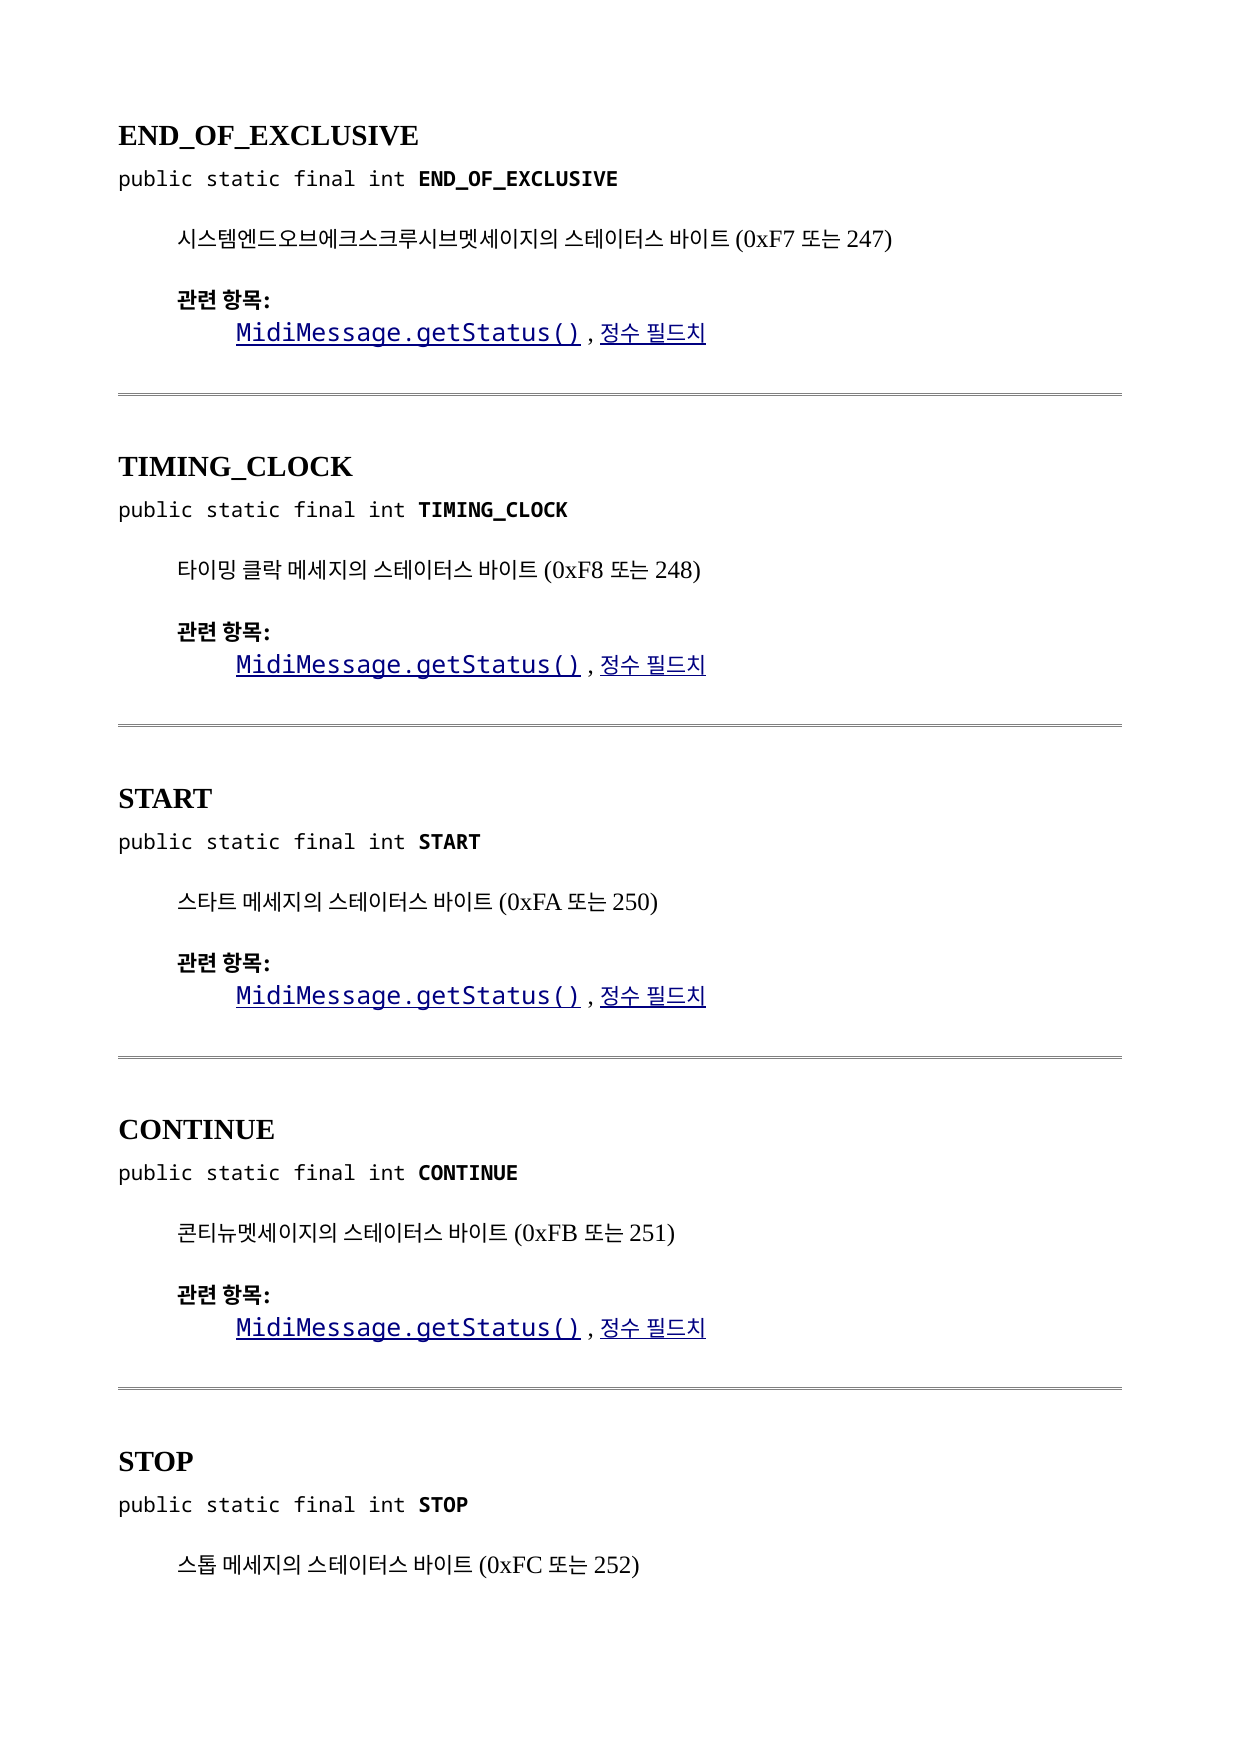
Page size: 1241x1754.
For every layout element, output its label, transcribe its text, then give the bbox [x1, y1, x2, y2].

subtitle 관련 항목: [177, 615, 1122, 646]
subtitle 관련 항목: [177, 283, 1122, 315]
list 시스템엔드오브에크스크루시브멧세이지의 스테이터스 바이트 (0xF7 또는 247) [177, 222, 1122, 254]
subtitle START [118, 781, 1122, 814]
text public static final int END_OF_EXCLUSIVE [118, 164, 1122, 193]
text public static final int TIMING_CLOCK [118, 496, 1122, 524]
list MidiMessage.getStatus() , 정수 필드치 [236, 315, 1122, 349]
subtitle CONTINUE [118, 1112, 1122, 1146]
text public static final int STOP [118, 1490, 1122, 1518]
list MidiMessage.getStatus() , 정수 필드치 [236, 646, 1122, 680]
subtitle 관련 항목: [177, 946, 1122, 978]
list 콘티뉴멧세이지의 스테이터스 바이트 (0xFB 또는 251) [177, 1216, 1122, 1248]
text public static final int CONTINUE [118, 1158, 1122, 1187]
list MidiMessage.getStatus() , 정수 필드치 [236, 1309, 1122, 1343]
subtitle TIMING_CLOCK [118, 449, 1122, 483]
text public static final int START [118, 827, 1122, 856]
list 타이밍 클락 메세지의 스테이터스 바이트 (0xF8 또는 248) [177, 553, 1122, 585]
subtitle END_OF_EXCLUSIVE [118, 118, 1122, 152]
list 스톱 메세지의 스테이터스 바이트 (0xFC 또는 252) [177, 1548, 1122, 1579]
subtitle STOP [118, 1444, 1122, 1477]
list MidiMessage.getStatus() , 정수 필드치 [236, 978, 1122, 1012]
subtitle 관련 항목: [177, 1278, 1122, 1309]
list 스타트 메세지의 스테이터스 바이트 (0xFA 또는 250) [177, 885, 1122, 917]
